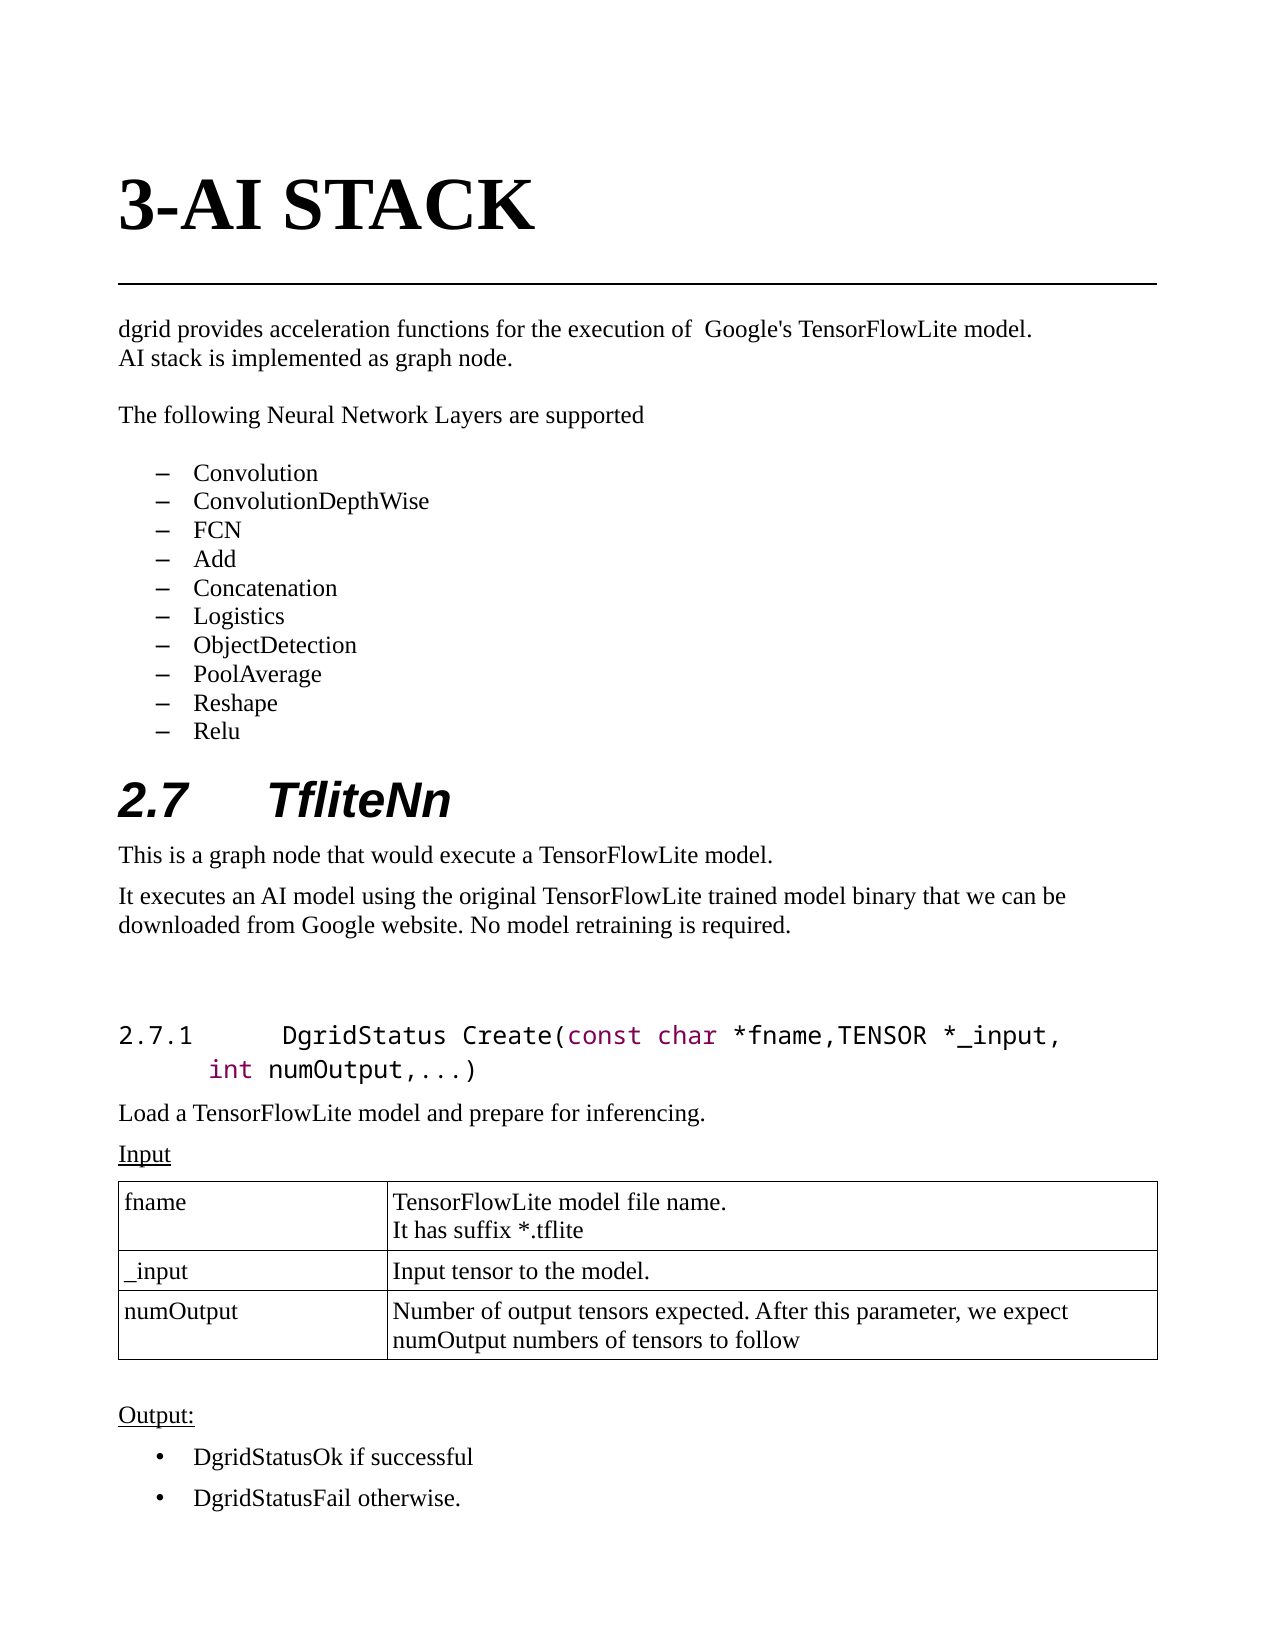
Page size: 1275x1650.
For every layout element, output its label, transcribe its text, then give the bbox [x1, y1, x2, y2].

list Convolution [156, 458, 1157, 486]
table_cell _input [119, 1251, 387, 1290]
table_header fname [119, 1182, 387, 1250]
text Load a TensorFlowLite model and prepare for inferencing. [118, 1098, 1157, 1127]
list PoolAverage [156, 659, 1157, 688]
list FCN [156, 515, 1157, 544]
list Add [156, 544, 1157, 573]
subtitle DgridStatus Create(const char *fname,TENSOR *_input, int numOutput,...) [118, 1018, 1157, 1086]
text The following Neural Network Layers are supported [118, 400, 1157, 429]
text It executes an AI model using the original TensorFlowLite trained model binary that we can be downloaded from Google website. No model retraining is required. [118, 881, 1157, 939]
text dgrid provides acceleration functions for the execution of Google's TensorFlowLite model. [118, 314, 1157, 343]
table_cell Number of output tensors expected. After this parameter, we expect numOutput numbers of tensors to follow [388, 1291, 1157, 1359]
text Input [118, 1139, 1157, 1168]
text 3-AI STACK [118, 159, 1157, 246]
table_cell numOutput [119, 1291, 387, 1359]
list DgridStatusOk if successful [156, 1442, 1157, 1471]
text Output: [118, 1401, 1157, 1429]
list Concatenation [156, 573, 1157, 601]
list Relu [156, 716, 1157, 745]
text AI stack is implemented as graph node. [118, 343, 1157, 371]
list ObjectDetection [156, 630, 1157, 659]
list Logistics [156, 601, 1157, 630]
list ConvolutionDepthWise [156, 486, 1157, 515]
list Reshape [156, 688, 1157, 716]
text This is a graph node that would execute a TensorFlowLite model. [118, 840, 1157, 869]
subtitle TfliteNn [118, 770, 1157, 828]
table_header TensorFlowLite model file name. It has suffix *.tflite [388, 1182, 1157, 1250]
table_cell Input tensor to the model. [388, 1251, 1157, 1290]
list DgridStatusFail otherwise. [156, 1483, 1157, 1512]
